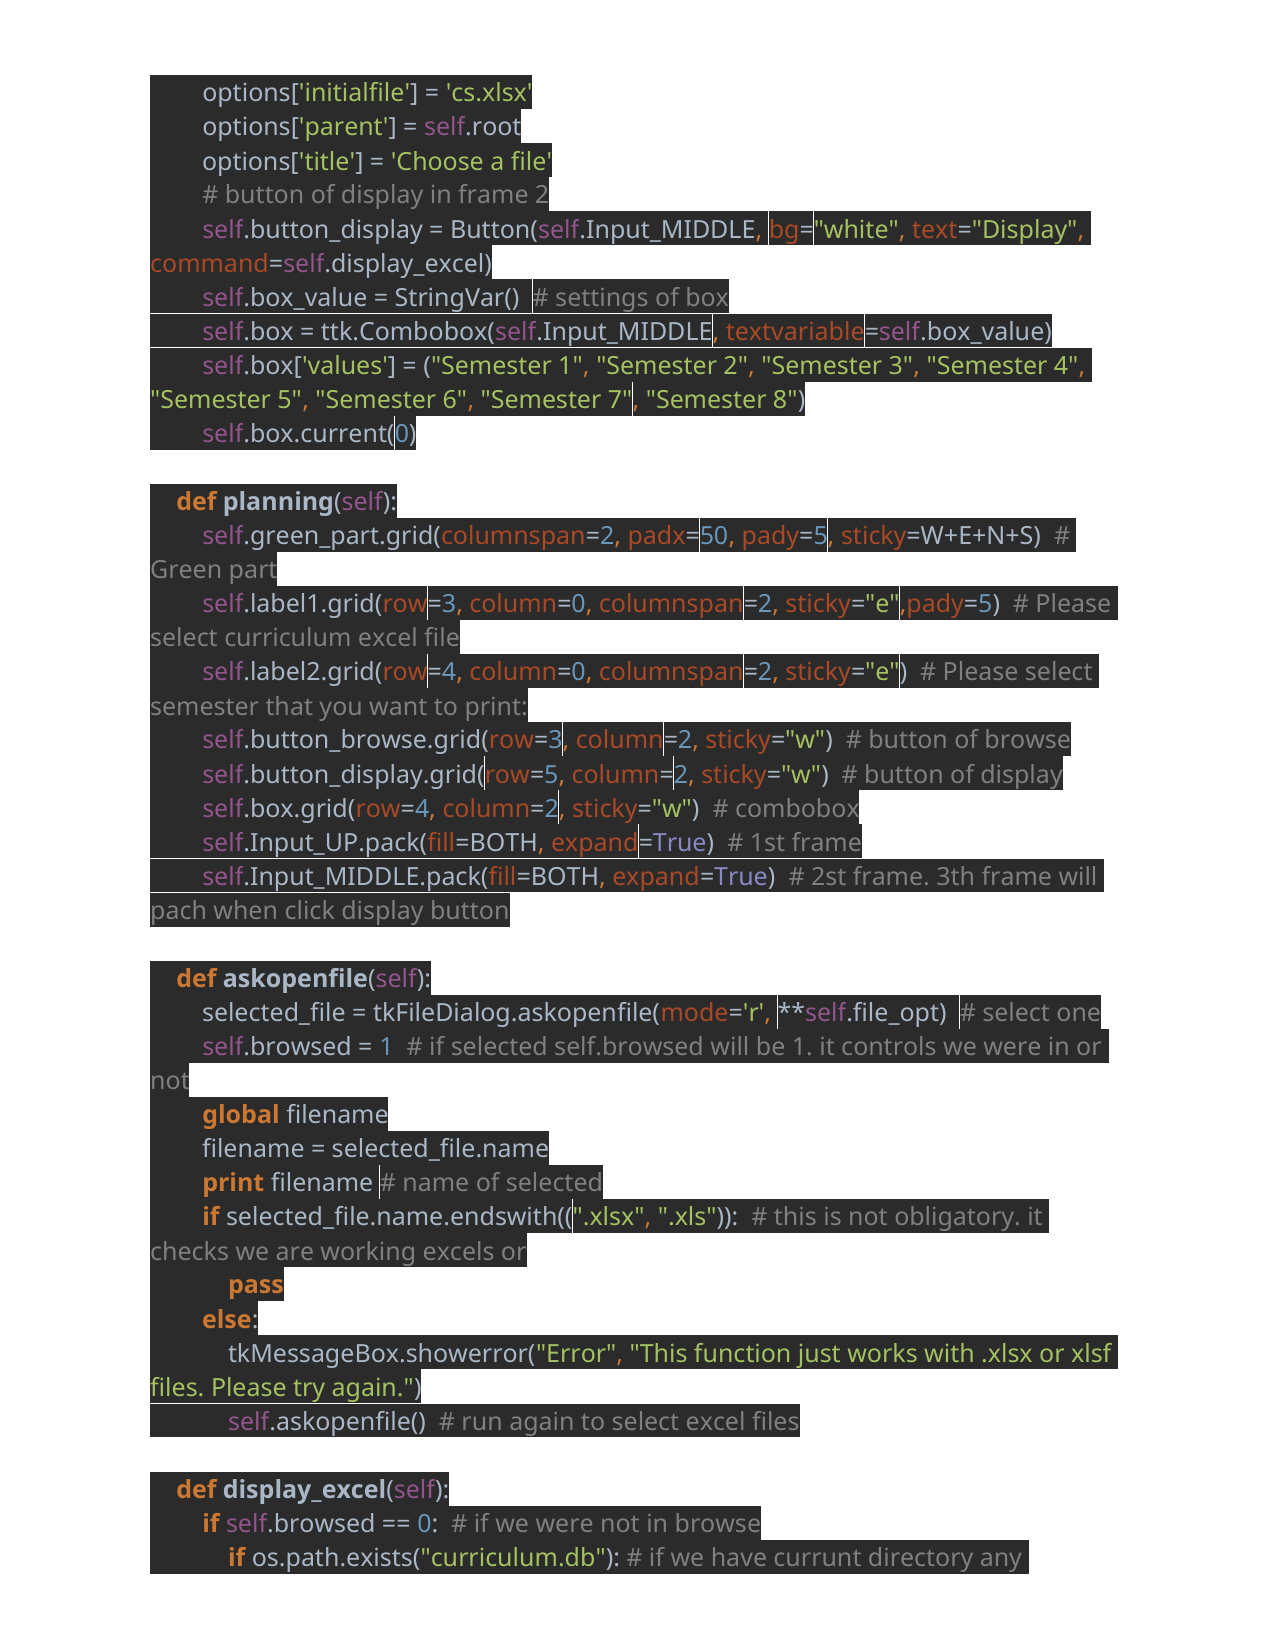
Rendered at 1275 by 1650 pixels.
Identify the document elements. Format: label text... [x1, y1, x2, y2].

text options['initialfile'] = 'cs.xlsx' options['parent'] = self.root options['title'] = 'Choose a file' # button of display in frame 2 self.button_display = Button(self.Input_MIDDLE, bg="white", text="Display", command=self.display_excel) self.box_value = StringVar() # settings of box self.box = ttk.Combobox(self.Input_MIDDLE, textvariable=self.box_value) self.box['values'] = ("Semester 1", "Semester 2", "Semester 3", "Semester 4", "Semester 5", "Semester 6", "Semester 7", "Semester 8") self.box.current(0) def planning(self): self.green_part.grid(columnspan=2, padx=50, pady=5, sticky=W+E+N+S) # Green part self.label1.grid(row=3, column=0, columnspan=2, sticky="e",pady=5) # Please select curriculum excel file self.label2.grid(row=4, column=0, columnspan=2, sticky="e") # Please select semester that you want to print: self.button_browse.grid(row=3, column=2, sticky="w") # button of browse self.button_display.grid(row=5, column=2, sticky="w") # button of display self.box.grid(row=4, column=2, sticky="w") # combobox self.Input_UP.pack(fill=BOTH, expand=True) # 1st frame self.Input_MIDDLE.pack(fill=BOTH, expand=True) # 2st frame. 3th frame will pach when click display button def askopenfile(self): selected_file = tkFileDialog.askopenfile(mode='r', **self.file_opt) # select one self.browsed = 1 # if selected self.browsed will be 1. it controls we were in or not global filename filename = selected_file.name print filename # name of selected if selected_file.name.endswith((".xlsx", ".xls")): # this is not obligatory. it checks we are working excels or pass else: tkMessageBox.showerror("Error", "This function just works with .xlsx or xlsf files. Please try again.") self.askopenfile() # run again to select excel files def display_excel(self): if self.browsed == 0: # if we were not in browse if os.path.exists("curriculum.db"): # if we have currunt directory any [150, 75, 1125, 1574]
